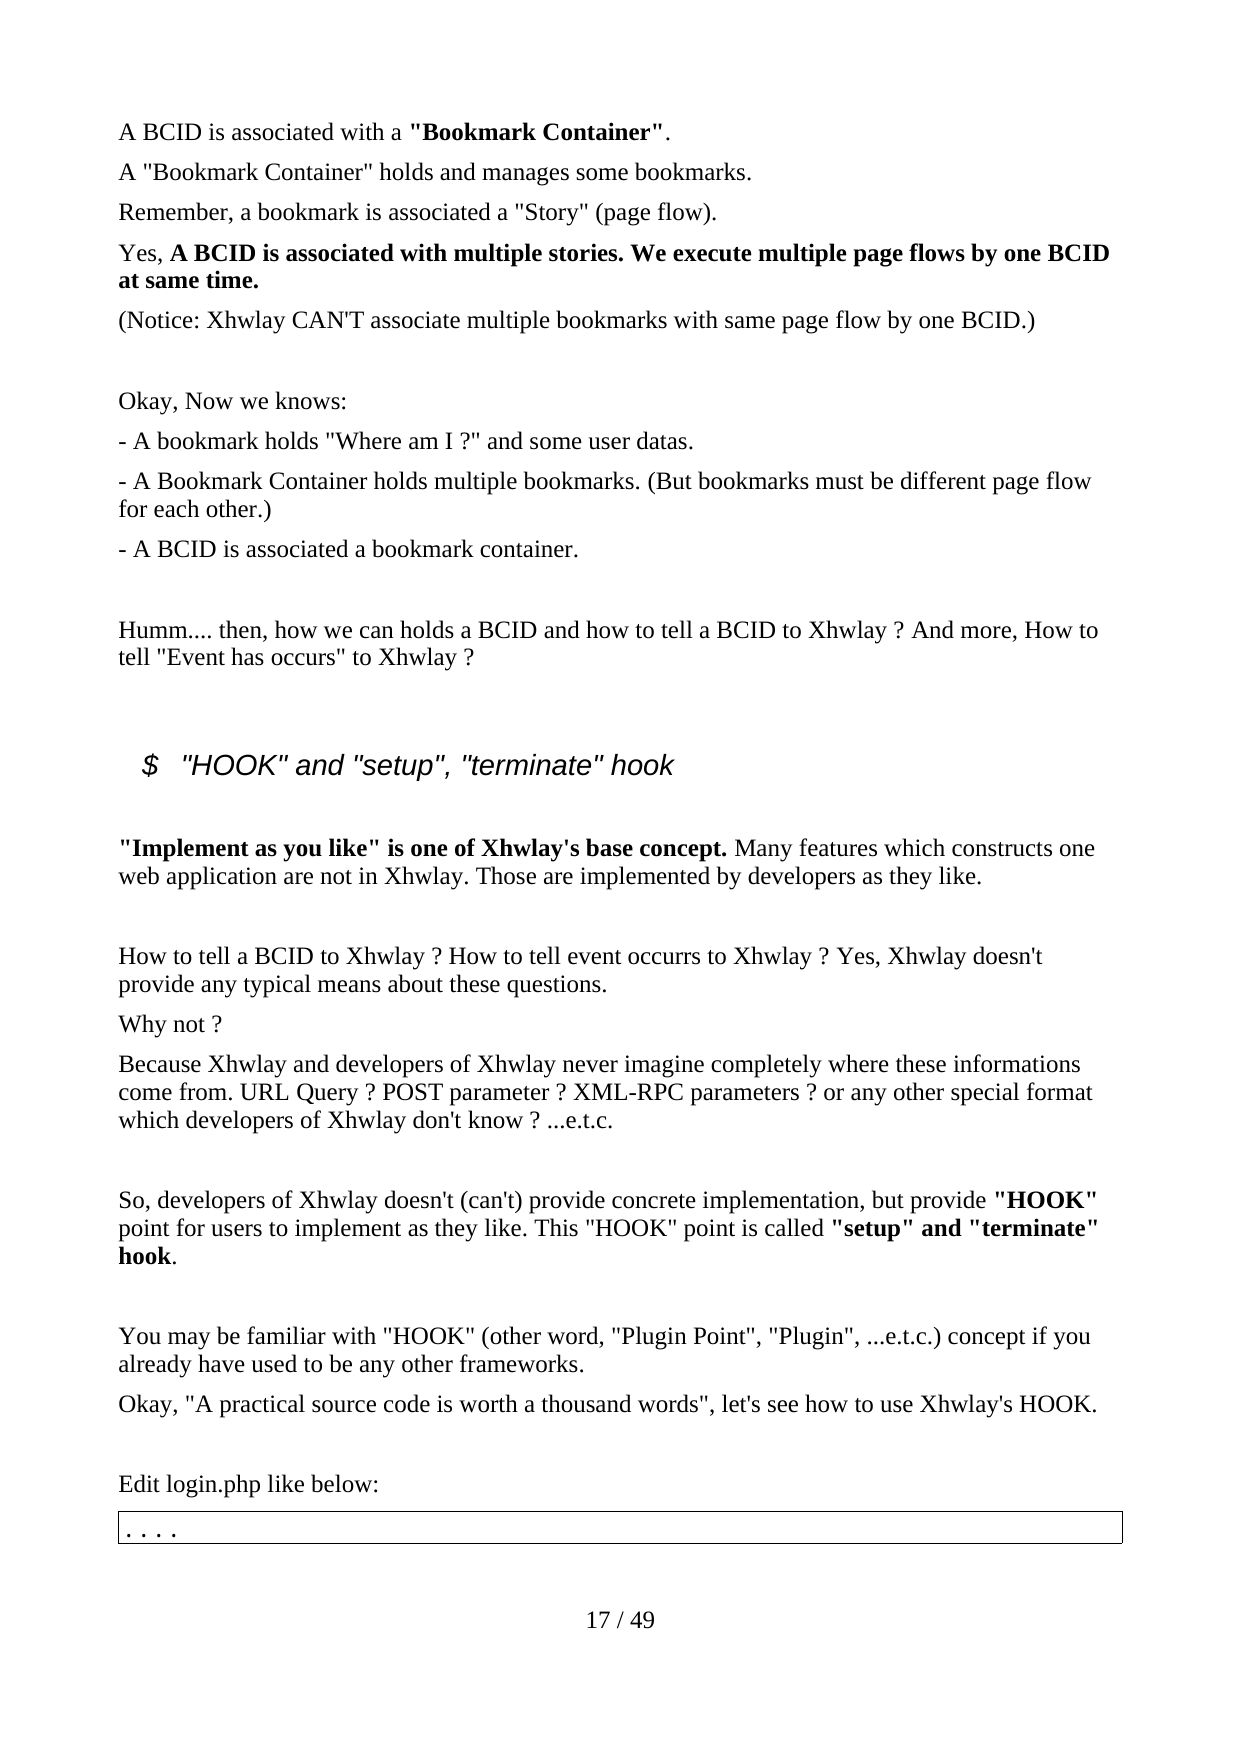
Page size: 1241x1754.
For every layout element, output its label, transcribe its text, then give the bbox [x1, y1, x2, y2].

text How to tell a BCID to Xhwlay ? How to tell event occurrs to Xhwlay ? Yes, Xhwlay doesn't provide any typical means about these questions. [118, 942, 1122, 998]
text Why not ? [118, 1010, 1122, 1038]
text Because Xhwlay and developers of Xhwlay never imagine completely where these informations come from. URL Query ? POST parameter ? XML-RPC parameters ? or any other special format which developers of Xhwlay don't know ? ...e.t.c. [118, 1051, 1122, 1134]
text - A Bookmark Container holds multiple bookmarks. (But bookmarks must be different page flow for each other.) [118, 467, 1122, 523]
text You may be familiar with "HOOK" (other word, "Plugin Point", "Plugin", ...e.t.c.) concept if you already have used to be any other frameworks. [118, 1322, 1122, 1378]
text Okay, "A practical source code is worth a thousand words", let's see how to use Xhwlay's HOOK. [118, 1390, 1122, 1418]
text A "Bookmark Container" holds and manages some bookmarks. [118, 158, 1122, 186]
text Yes, A BCID is associated with multiple stories. We execute multiple page flows by one BCID at same time. [118, 239, 1122, 294]
text - A bookmark holds "Where am I ?" and some user datas. [118, 427, 1122, 455]
text Okay, Now we knows: [118, 387, 1122, 415]
text (Notice: Xhwlay CAN'T associate multiple bookmarks with same page flow by one BCID.) [118, 307, 1122, 334]
text .... [119, 1512, 1122, 1543]
text Humm.... then, how we can holds a BCID and how to tell a BCID to Xhwlay ? And more, How to tell "Event has occurs" to Xhwlay ? [118, 616, 1122, 671]
text Edit login.php like below: [118, 1471, 1122, 1498]
text Remember, a bookmark is associated a "Story" (page flow). [118, 198, 1122, 226]
subtitle "HOOK" and "setup", "terminate" hook [142, 749, 1122, 782]
text "Implement as you like" is one of Xhwlay's base concept. Many features which constructs one web application are not in Xhwlay. Those are implemented by developers as they like. [118, 834, 1122, 890]
text - A BCID is associated a bookmark container. [118, 535, 1122, 563]
text A BCID is associated with a "Bookmark Container". [118, 118, 1122, 146]
text So, developers of Xhwlay doesn't (can't) provide concrete implementation, but provide "HOOK" point for users to implement as they like. This "HOOK" point is called "setup" and "terminate" hook. [118, 1186, 1122, 1269]
